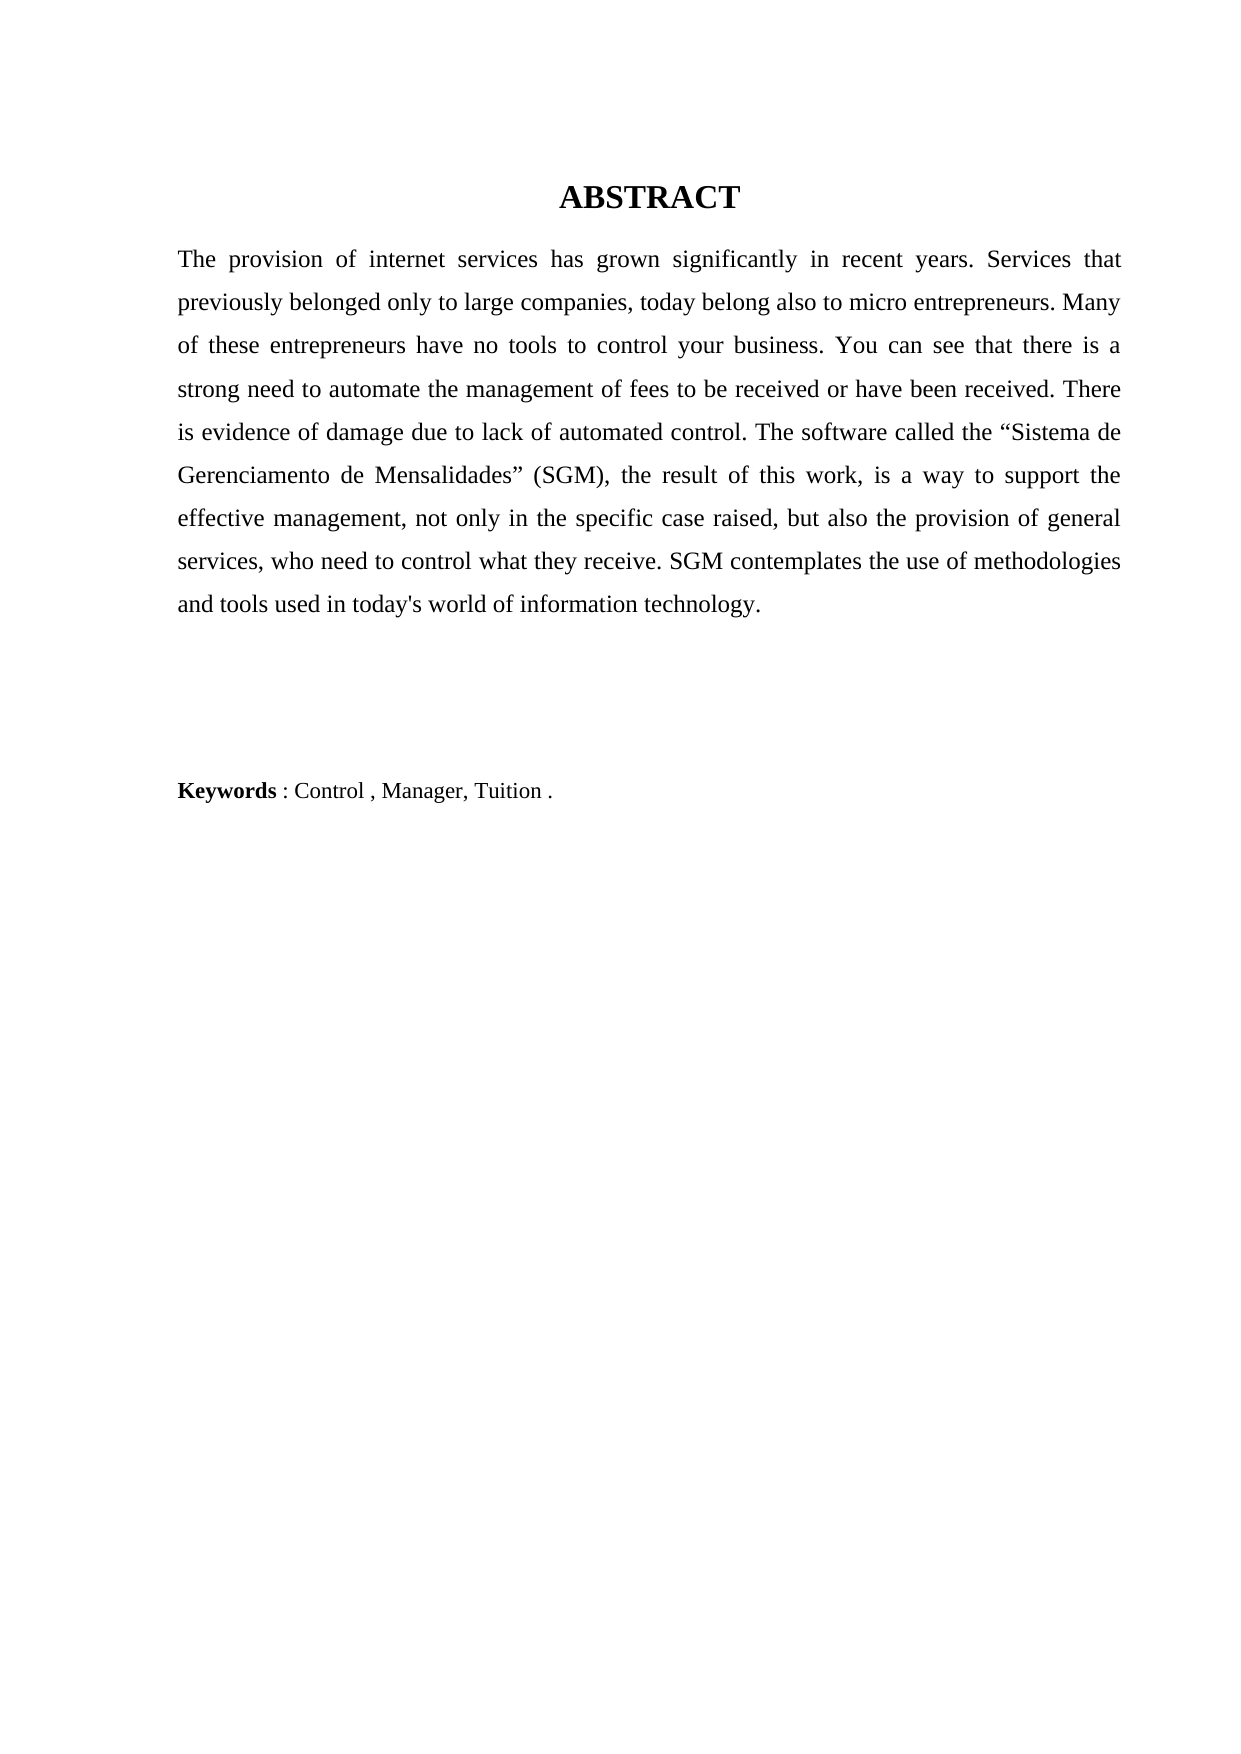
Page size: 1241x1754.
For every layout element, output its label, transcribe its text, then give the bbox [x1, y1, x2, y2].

text The provision of internet services has grown significantly in recent years. Services that previously belonged only to large companies, today belong also to micro entrepreneurs. Many of these entrepreneurs have no tools to control your business. You can see that there is a strong need to automate the management of fees to be received or have been received. There is evidence of damage due to lack of automated control. The software called the “Sistema de Gerenciamento de Mensalidades” (SGM), the result of this work, is a way to support the effective management, not only in the specific case raised, but also the provision of general services, who need to control what they receive. SGM contemplates the use of methodologies and tools used in today's world of information technology. [177, 244, 1122, 618]
text Keywords : Control , Manager, Tuition . [177, 777, 1122, 804]
text ABSTRACT [177, 177, 1122, 216]
